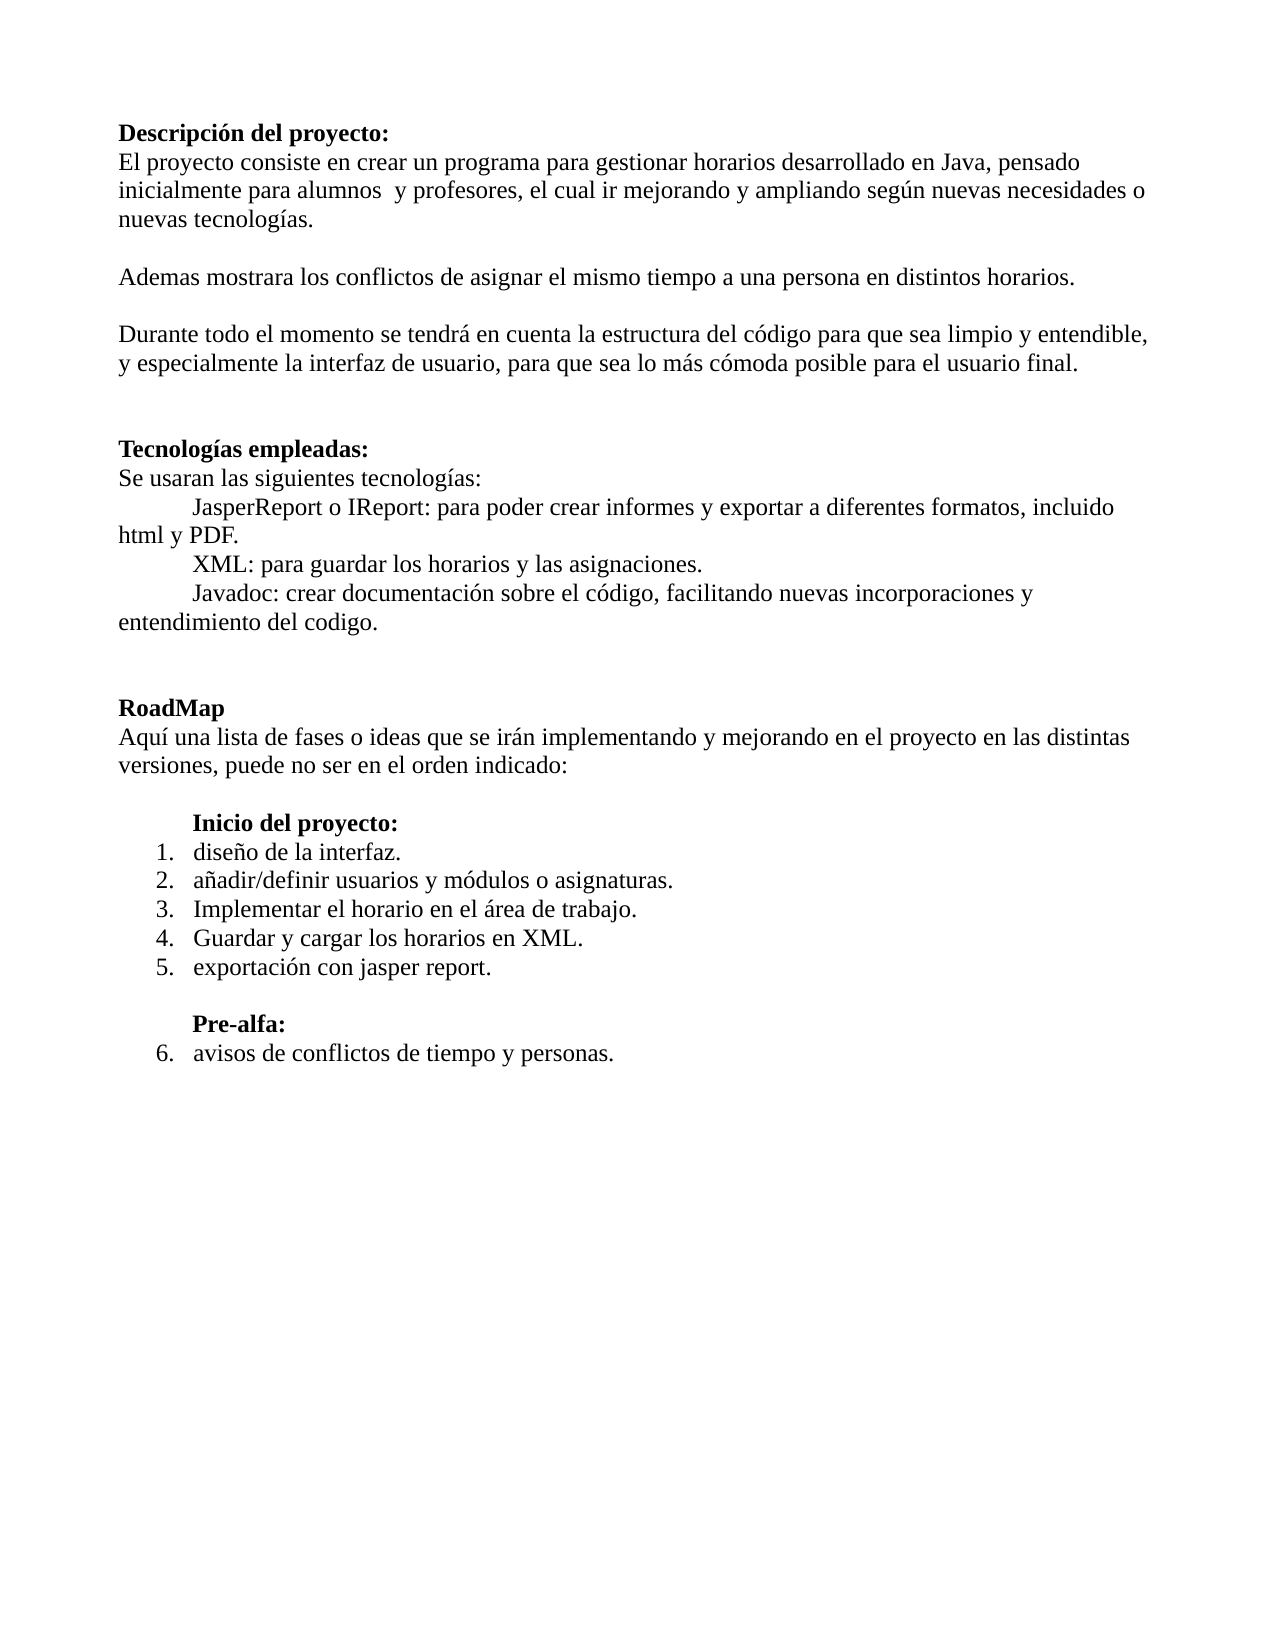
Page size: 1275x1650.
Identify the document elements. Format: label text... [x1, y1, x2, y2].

text JasperReport o IReport: para poder crear informes y exportar a diferentes formatos, incluido html y PDF. [118, 492, 1157, 549]
list añadir/definir usuarios y módulos o asignaturas. [156, 866, 1157, 894]
list Guardar y cargar los horarios en XML. [156, 923, 1157, 952]
text Javadoc: crear documentación sobre el código, facilitando nuevas incorporaciones y entendimiento del codigo. [118, 578, 1157, 636]
text Aquí una lista de fases o ideas que se irán implementando y mejorando en el proyecto en las distintas versiones, puede no ser en el orden indicado: [118, 722, 1157, 779]
text RoadMap [118, 693, 1157, 722]
list exportación con jasper report. [156, 952, 1157, 981]
text Descripción del proyecto: [118, 118, 1157, 147]
text Se usaran las siguientes tecnologías: [118, 463, 1157, 492]
text Tecnologías empleadas: [118, 434, 1157, 463]
list Implementar el horario en el área de trabajo. [156, 894, 1157, 923]
text Inicio del proyecto: [118, 808, 1157, 837]
text Pre-alfa: [118, 1009, 1157, 1038]
text Durante todo el momento se tendrá en cuenta la estructura del código para que sea limpio y entendible, y especialmente la interfaz de usuario, para que sea lo más cómoda posible para el usuario final. [118, 319, 1157, 377]
list avisos de conflictos de tiempo y personas. [156, 1038, 1157, 1067]
text Ademas mostrara los conflictos de asignar el mismo tiempo a una persona en distintos horarios. [118, 262, 1157, 291]
text XML: para guardar los horarios y las asignaciones. [118, 549, 1157, 578]
list diseño de la interfaz. [156, 837, 1157, 866]
text El proyecto consiste en crear un programa para gestionar horarios desarrollado en Java, pensado inicialmente para alumnos y profesores, el cual ir mejorando y ampliando según nuevas necesidades o nuevas tecnologías. [118, 147, 1157, 233]
